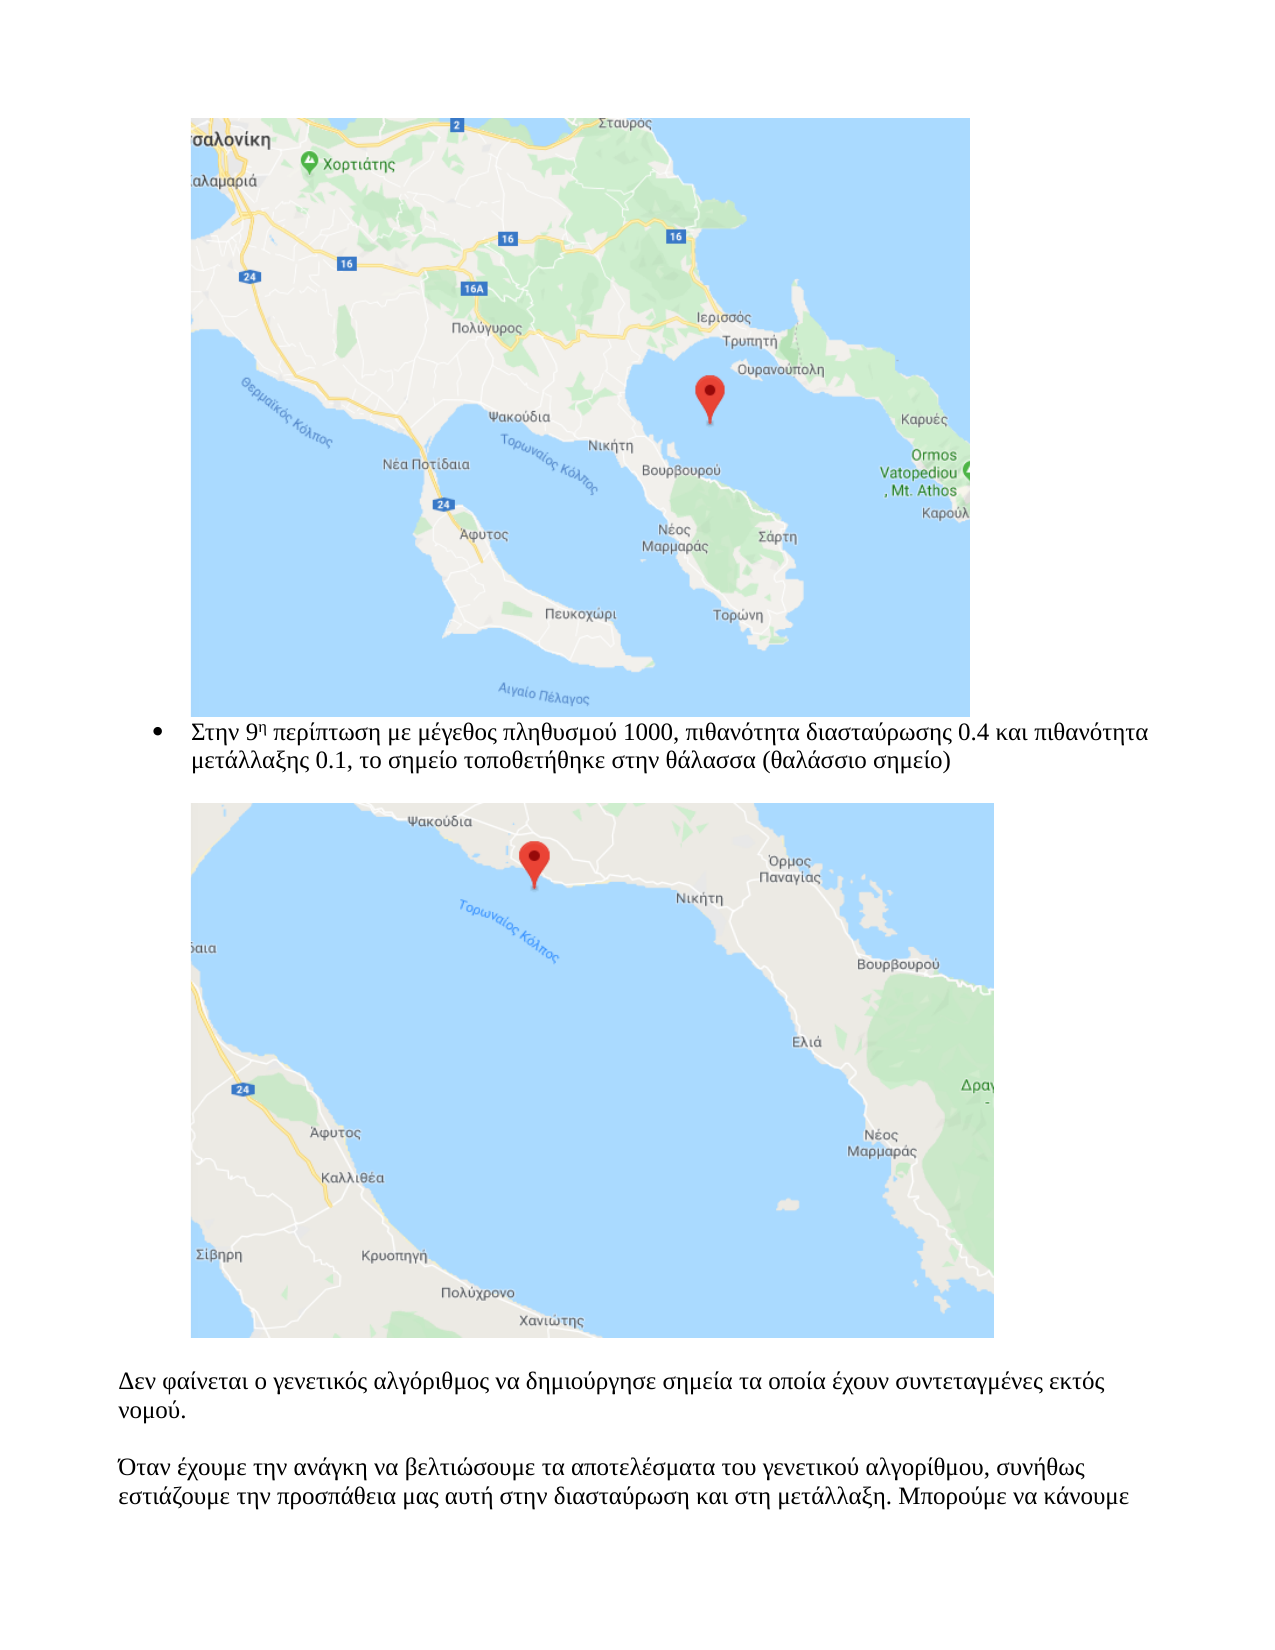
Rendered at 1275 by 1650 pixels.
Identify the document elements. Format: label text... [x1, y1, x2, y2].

list Στην 9η περίπτωση με μέγεθος πληθυσμού 1000, πιθανότητα διασταύρωσης 0.4 και πιθανότητα μετάλλαξης 0.1, το σημείο τοποθετήθηκε στην θάλασσα (θαλάσσιο σημείο) [153, 717, 1157, 774]
text Όταν έχουμε την ανάγκη να βελτιώσουμε τα αποτελέσματα του γενετικού αλγορίθμου, συνήθως εστιάζουμε την προσπάθεια μας αυτή στην διασταύρωση και στη μετάλλαξη. Μπορούμε να κάνουμε [118, 1452, 1157, 1510]
picture [190, 803, 994, 1338]
text Δεν φαίνεται ο γενετικός αλγόριθμος να δημιούργησε σημεία τα οποία έχουν συντεταγμένες εκτός νομού. [118, 1366, 1157, 1423]
picture [190, 118, 970, 717]
